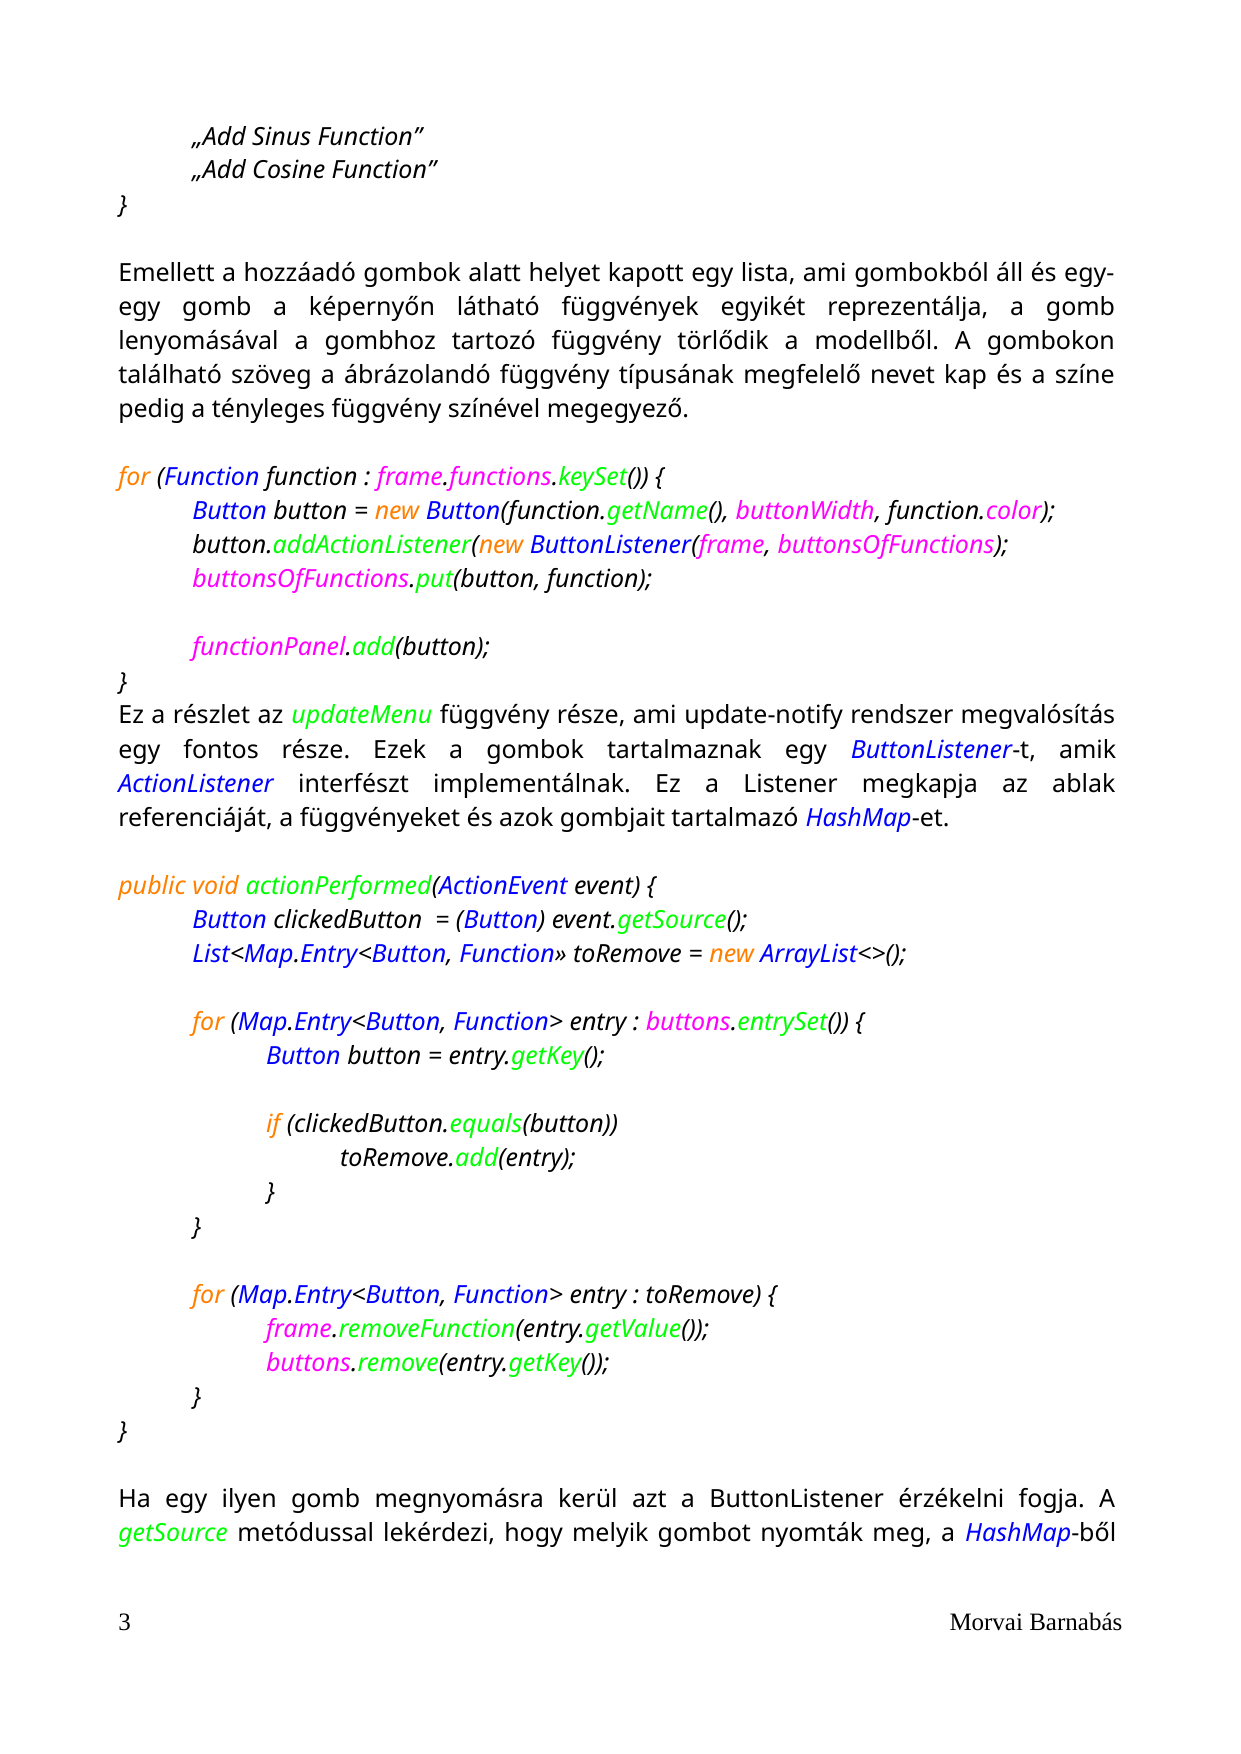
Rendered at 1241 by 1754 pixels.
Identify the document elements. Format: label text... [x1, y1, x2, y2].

text for (Function function : frame.functions.keySet()) { [118, 459, 1116, 493]
text for (Map.Entry<Button, Function> entry : buttons.entrySet()) { [118, 1004, 1116, 1038]
text public void actionPerformed(ActionEvent event) { [118, 867, 1116, 902]
text button.addActionListener(new ButtonListener(frame, buttonsOfFunctions); [118, 527, 1116, 561]
text } [118, 1208, 1116, 1242]
text } [118, 1174, 1116, 1208]
text } [118, 1412, 1116, 1447]
text Button clickedButton = (Button) event.getSource(); [118, 902, 1116, 936]
text for (Map.Entry<Button, Function> entry : toRemove) { [118, 1276, 1116, 1310]
text Ez a részlet az updateMenu függvény része, ami update-notify rendszer megvalósítás egy fontos része. Ezek a gombok tartalmaznak egy ButtonListener-t, amik ActionListener interfészt implementálnak. Ez a Listener megkapja az ablak referenciáját, a függvényeket és azok gombjait tartalmazó HashMap-et. [118, 697, 1116, 833]
text Emellett a hozzáadó gombok alatt helyet kapott egy lista, ami gombokból áll és egy-egy gomb a képernyőn látható függvények egyikét reprezentálja, a gomb lenyomásával a gombhoz tartozó függvény törlődik a modellből. A gombokon található szöveg a ábrázolandó függvény típusának megfelelő nevet kap és a színe pedig a tényleges függvény színével megegyező. [118, 254, 1116, 425]
text frame.removeFunction(entry.getValue()); [118, 1310, 1116, 1344]
text Button button = new Button(function.getName(), buttonWidth, function.color); [118, 493, 1116, 527]
text Button button = entry.getKey(); [118, 1038, 1116, 1072]
text buttons.remove(entry.getKey()); [118, 1344, 1116, 1378]
text List<Map.Entry<Button, Function» toRemove = new ArrayList<>(); [118, 936, 1116, 970]
text toRemove.add(entry); [118, 1140, 1116, 1174]
text } [118, 186, 1116, 220]
text } [118, 663, 1116, 697]
text if (clickedButton.equals(button)) [118, 1106, 1116, 1140]
text functionPanel.add(button); [118, 629, 1116, 663]
text Ha egy ilyen gomb megnyomásra kerül azt a ButtonListener érzékelni fogja. A getSource metódussal lekérdezi, hogy melyik gombot nyomták meg, a HashMap-ből [118, 1481, 1116, 1549]
text } [118, 1378, 1116, 1412]
text buttonsOfFunctions.put(button, function); [118, 561, 1116, 595]
text „Add Sinus Function” [118, 118, 1116, 152]
text „Add Cosine Function” [118, 152, 1116, 186]
